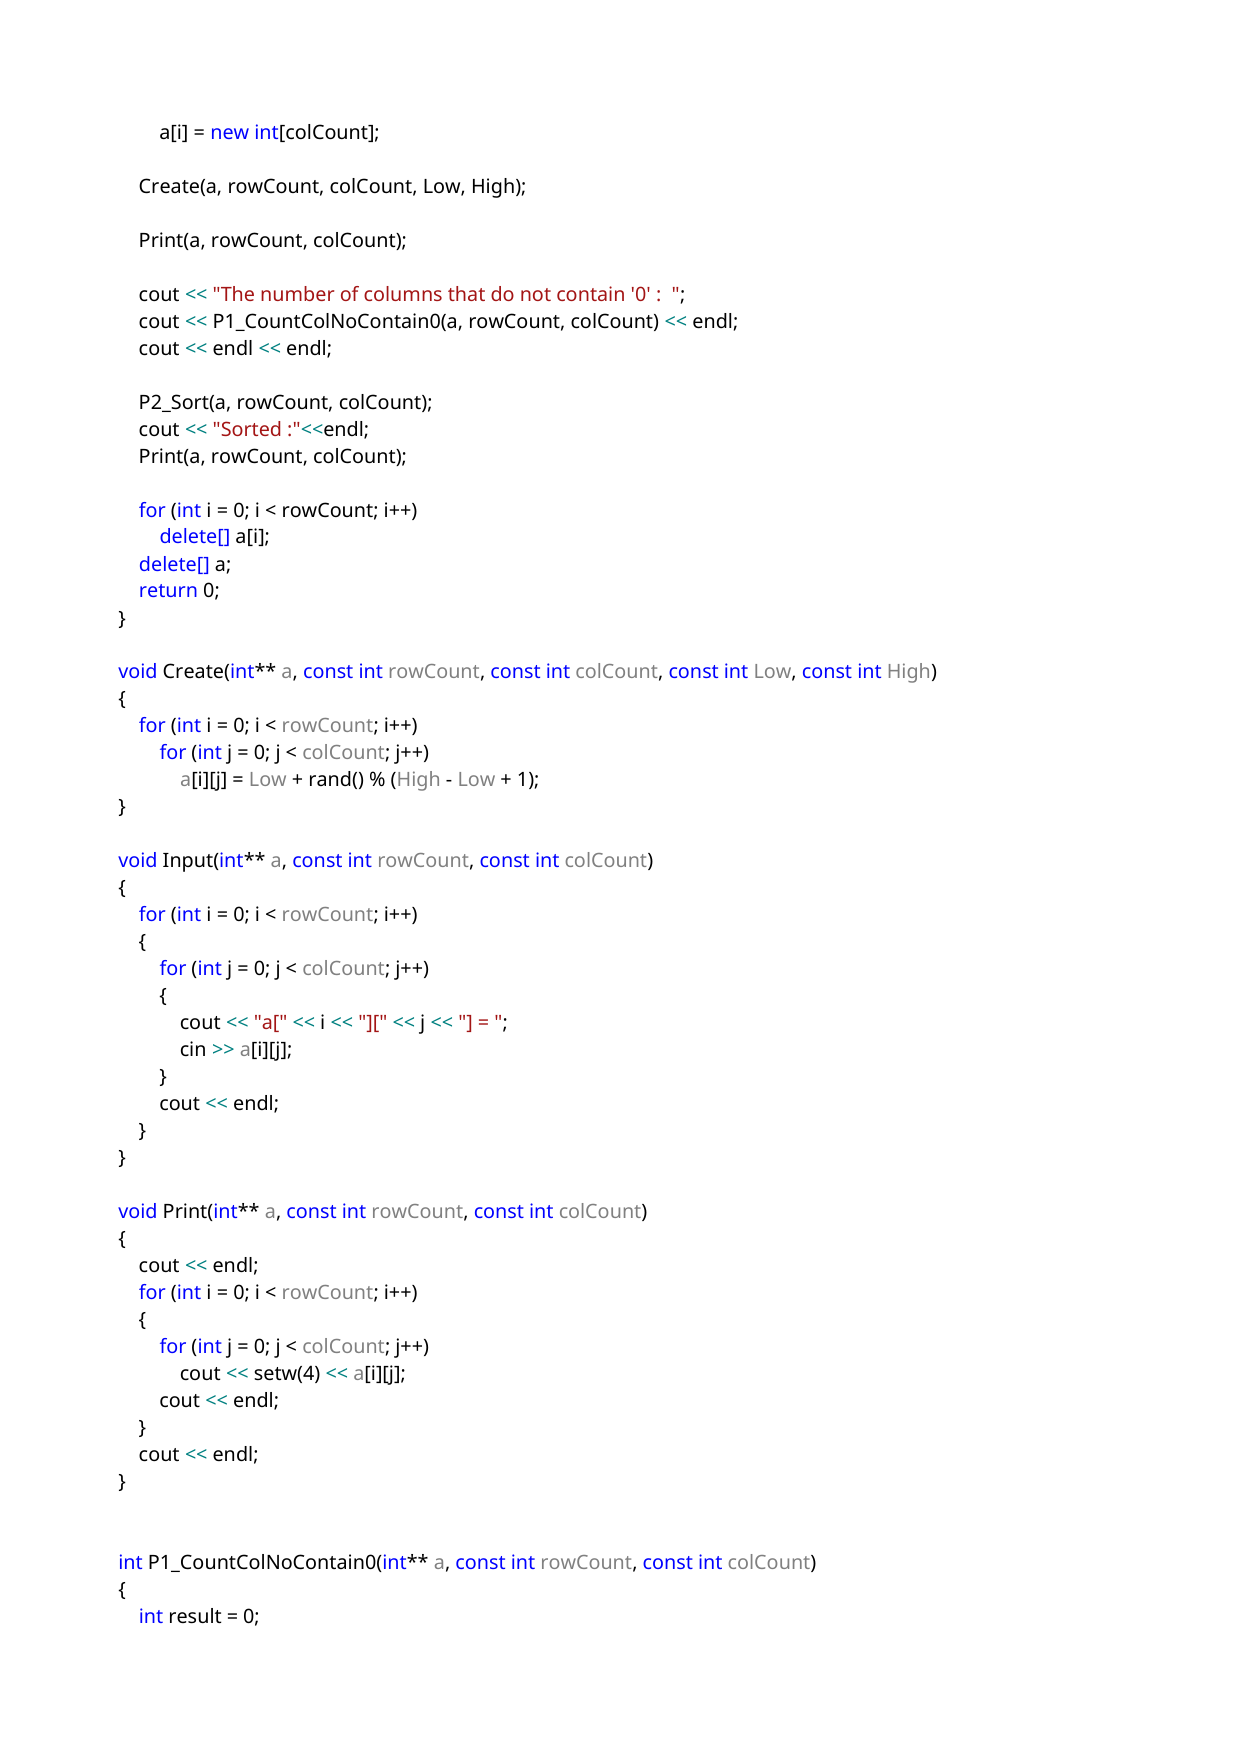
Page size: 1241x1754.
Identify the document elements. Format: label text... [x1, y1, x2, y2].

text return 0; [118, 577, 1122, 604]
text delete[] a[i]; [118, 523, 1122, 550]
text delete[] a; [118, 550, 1122, 577]
text void Create(int** a, const int rowCount, const int colCount, const int Low, const int High) [118, 658, 1122, 685]
text int result = 0; [118, 1602, 1122, 1629]
text cout << "a[" << i << "][" << j << "] = "; [118, 1008, 1122, 1035]
text } [118, 1467, 1122, 1494]
text } [118, 1143, 1122, 1170]
text Print(a, rowCount, colCount); [118, 442, 1122, 469]
text cout << endl; [118, 1386, 1122, 1413]
text cout << P1_CountColNoContain0(a, rowCount, colCount) << endl; [118, 307, 1122, 334]
text } [118, 604, 1122, 631]
text cout << endl; [118, 1251, 1122, 1278]
text { [118, 1224, 1122, 1251]
text } [118, 1116, 1122, 1143]
text void Print(int** a, const int rowCount, const int colCount) [118, 1197, 1122, 1224]
text cout << "Sorted :"<<endl; [118, 415, 1122, 442]
text for (int i = 0; i < rowCount; i++) [118, 712, 1122, 739]
text { [118, 981, 1122, 1008]
text Print(a, rowCount, colCount); [118, 226, 1122, 253]
text { [118, 873, 1122, 901]
text for (int j = 0; j < colCount; j++) [118, 739, 1122, 766]
text cout << endl << endl; [118, 334, 1122, 361]
text for (int i = 0; i < rowCount; i++) [118, 901, 1122, 927]
text cout << "The number of columns that do not contain '0' : "; [118, 280, 1122, 307]
text for (int i = 0; i < rowCount; i++) [118, 496, 1122, 523]
text { [118, 1575, 1122, 1602]
text cout << endl; [118, 1089, 1122, 1116]
text { [118, 927, 1122, 954]
text for (int i = 0; i < rowCount; i++) [118, 1278, 1122, 1305]
text } [118, 1062, 1122, 1089]
text P2_Sort(a, rowCount, colCount); [118, 388, 1122, 415]
text cin >> a[i][j]; [118, 1035, 1122, 1062]
text for (int j = 0; j < colCount; j++) [118, 1332, 1122, 1359]
text Create(a, rowCount, colCount, Low, High); [118, 172, 1122, 199]
text void Input(int** a, const int rowCount, const int colCount) [118, 847, 1122, 873]
text } [118, 793, 1122, 819]
text a[i] = new int[colCount]; [118, 118, 1122, 145]
text cout << setw(4) << a[i][j]; [118, 1359, 1122, 1386]
text cout << endl; [118, 1440, 1122, 1467]
text { [118, 1305, 1122, 1332]
text int P1_CountColNoContain0(int** a, const int rowCount, const int colCount) [118, 1548, 1122, 1575]
text } [118, 1413, 1122, 1440]
text for (int j = 0; j < colCount; j++) [118, 954, 1122, 981]
text a[i][j] = Low + rand() % (High - Low + 1); [118, 766, 1122, 793]
text { [118, 685, 1122, 712]
